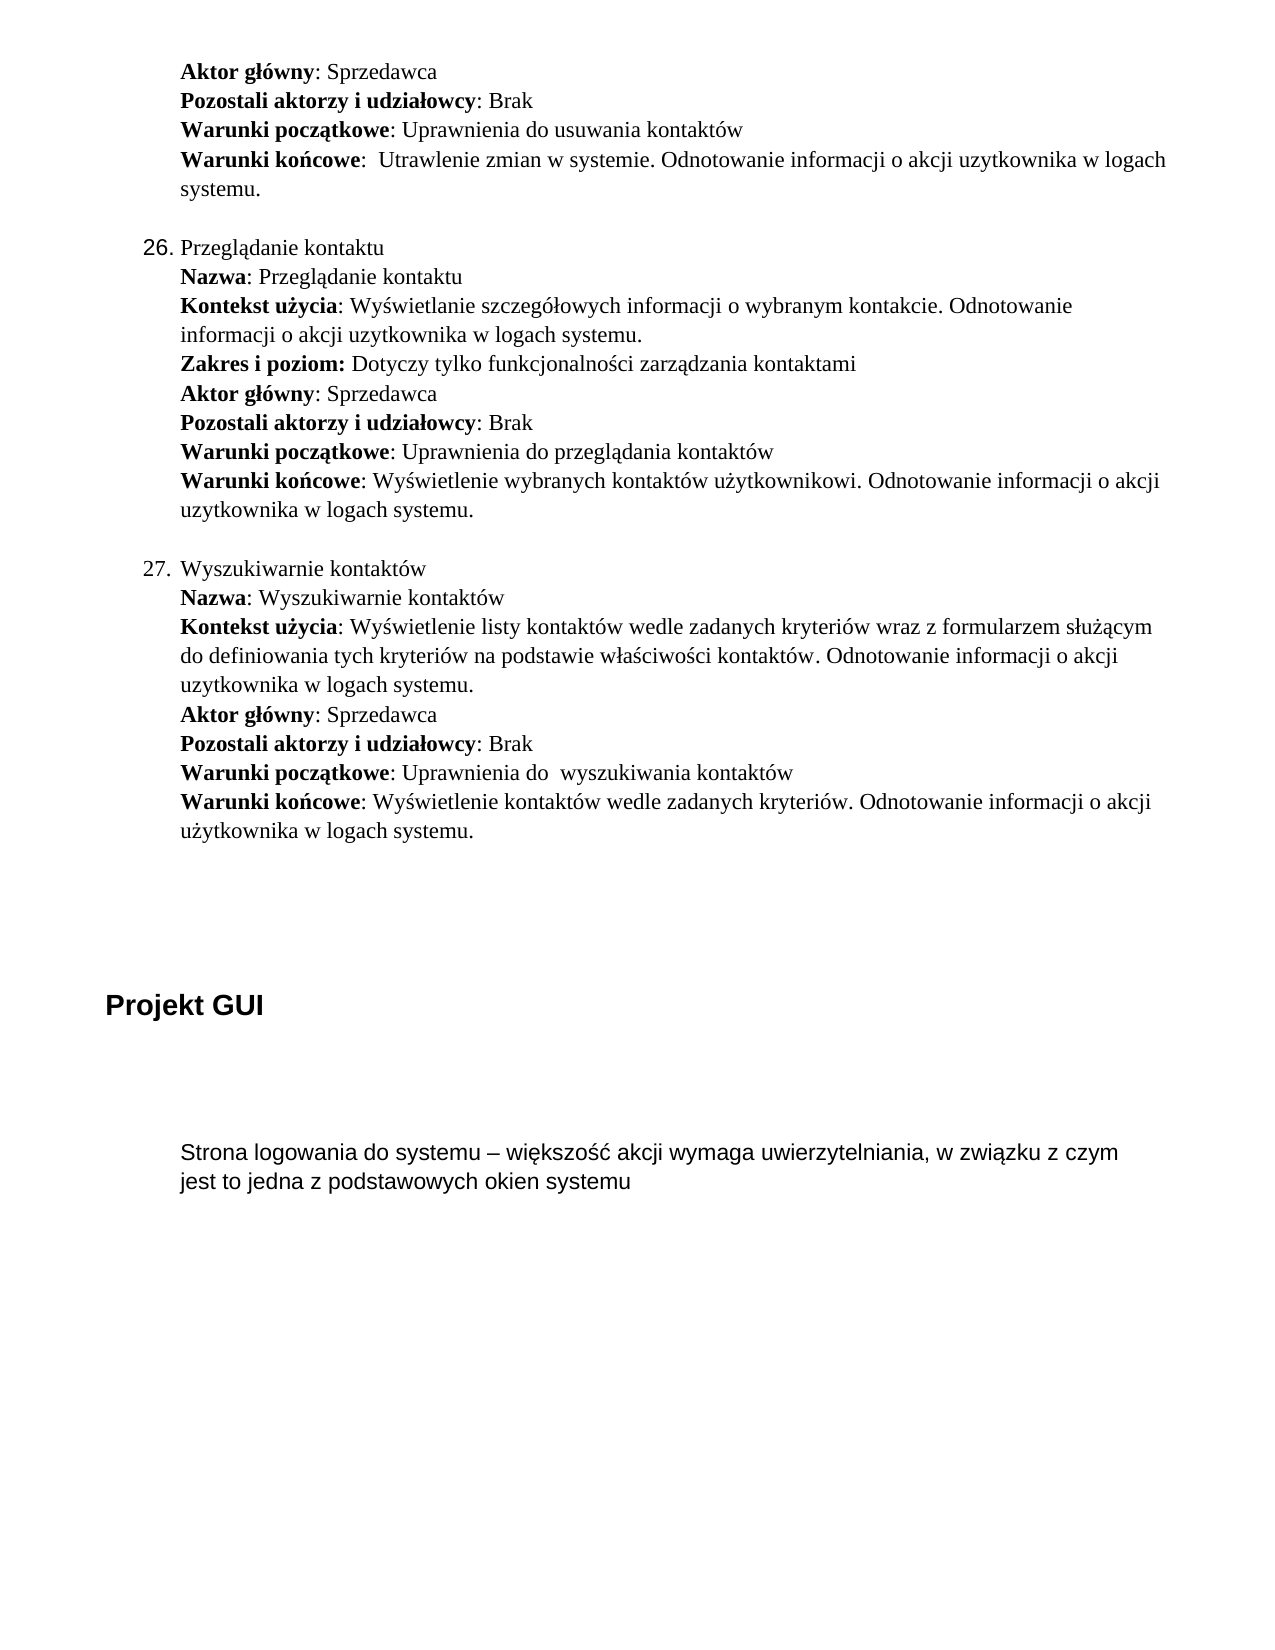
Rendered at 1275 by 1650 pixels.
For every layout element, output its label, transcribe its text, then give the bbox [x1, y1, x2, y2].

text Warunki końcowe: Utrawlenie zmian w systemie. Odnotowanie informacji o akcji uzytkownika w logach systemu. [180, 147, 1170, 201]
text Zakres i poziom: Dotyczy tylko funkcjonalności zarządzania kontaktami [180, 351, 1170, 377]
text Warunki początkowe: Uprawnienia do wyszukiwania kontaktów [180, 760, 1170, 785]
subtitle Projekt GUI [105, 989, 1170, 1022]
text Warunki początkowe: Uprawnienia do usuwania kontaktów [180, 117, 1170, 143]
text Aktor główny: Sprzedawca [180, 59, 1170, 84]
text Warunki końcowe: Wyświetlenie wybranych kontaktów użytkownikowi. Odnotowanie informacji o akcji uzytkownika w logach systemu. [180, 468, 1170, 523]
text Pozostali aktorzy i udziałowcy: Brak [180, 731, 1170, 756]
text Pozostali aktorzy i udziałowcy: Brak [180, 410, 1170, 435]
list Wyszukiwarnie kontaktów [143, 556, 1170, 581]
text Nazwa: Wyszukiwarnie kontaktów [180, 585, 1170, 610]
text Aktor główny: Sprzedawca [180, 381, 1170, 406]
text Warunki końcowe: Wyświetlenie kontaktów wedle zadanych kryteriów. Odnotowanie informacji o akcji użytkownika w logach systemu. [180, 789, 1170, 844]
text Nazwa: Przeglądanie kontaktu [180, 264, 1170, 289]
text Pozostali aktorzy i udziałowcy: Brak [180, 88, 1170, 114]
list Przeglądanie kontaktu [143, 234, 1170, 260]
text Kontekst użycia: Wyświetlanie szczegółowych informacji o wybranym kontakcie. Odnotowanie informacji o akcji uzytkownika w logach systemu. [180, 293, 1170, 348]
subtitle Strona logowania do systemu – większość akcji wymaga uwierzytelniania, w związku z czym jest to jedna z podstawowych okien systemu [0, 1110, 1170, 1194]
text Warunki początkowe: Uprawnienia do przeglądania kontaktów [180, 439, 1170, 464]
text Kontekst użycia: Wyświetlenie listy kontaktów wedle zadanych kryteriów wraz z formularzem służącym do definiowania tych kryteriów na podstawie właściwości kontaktów. Odnotowanie informacji o akcji uzytkownika w logach systemu. [180, 614, 1170, 698]
text Aktor główny: Sprzedawca [180, 702, 1170, 727]
